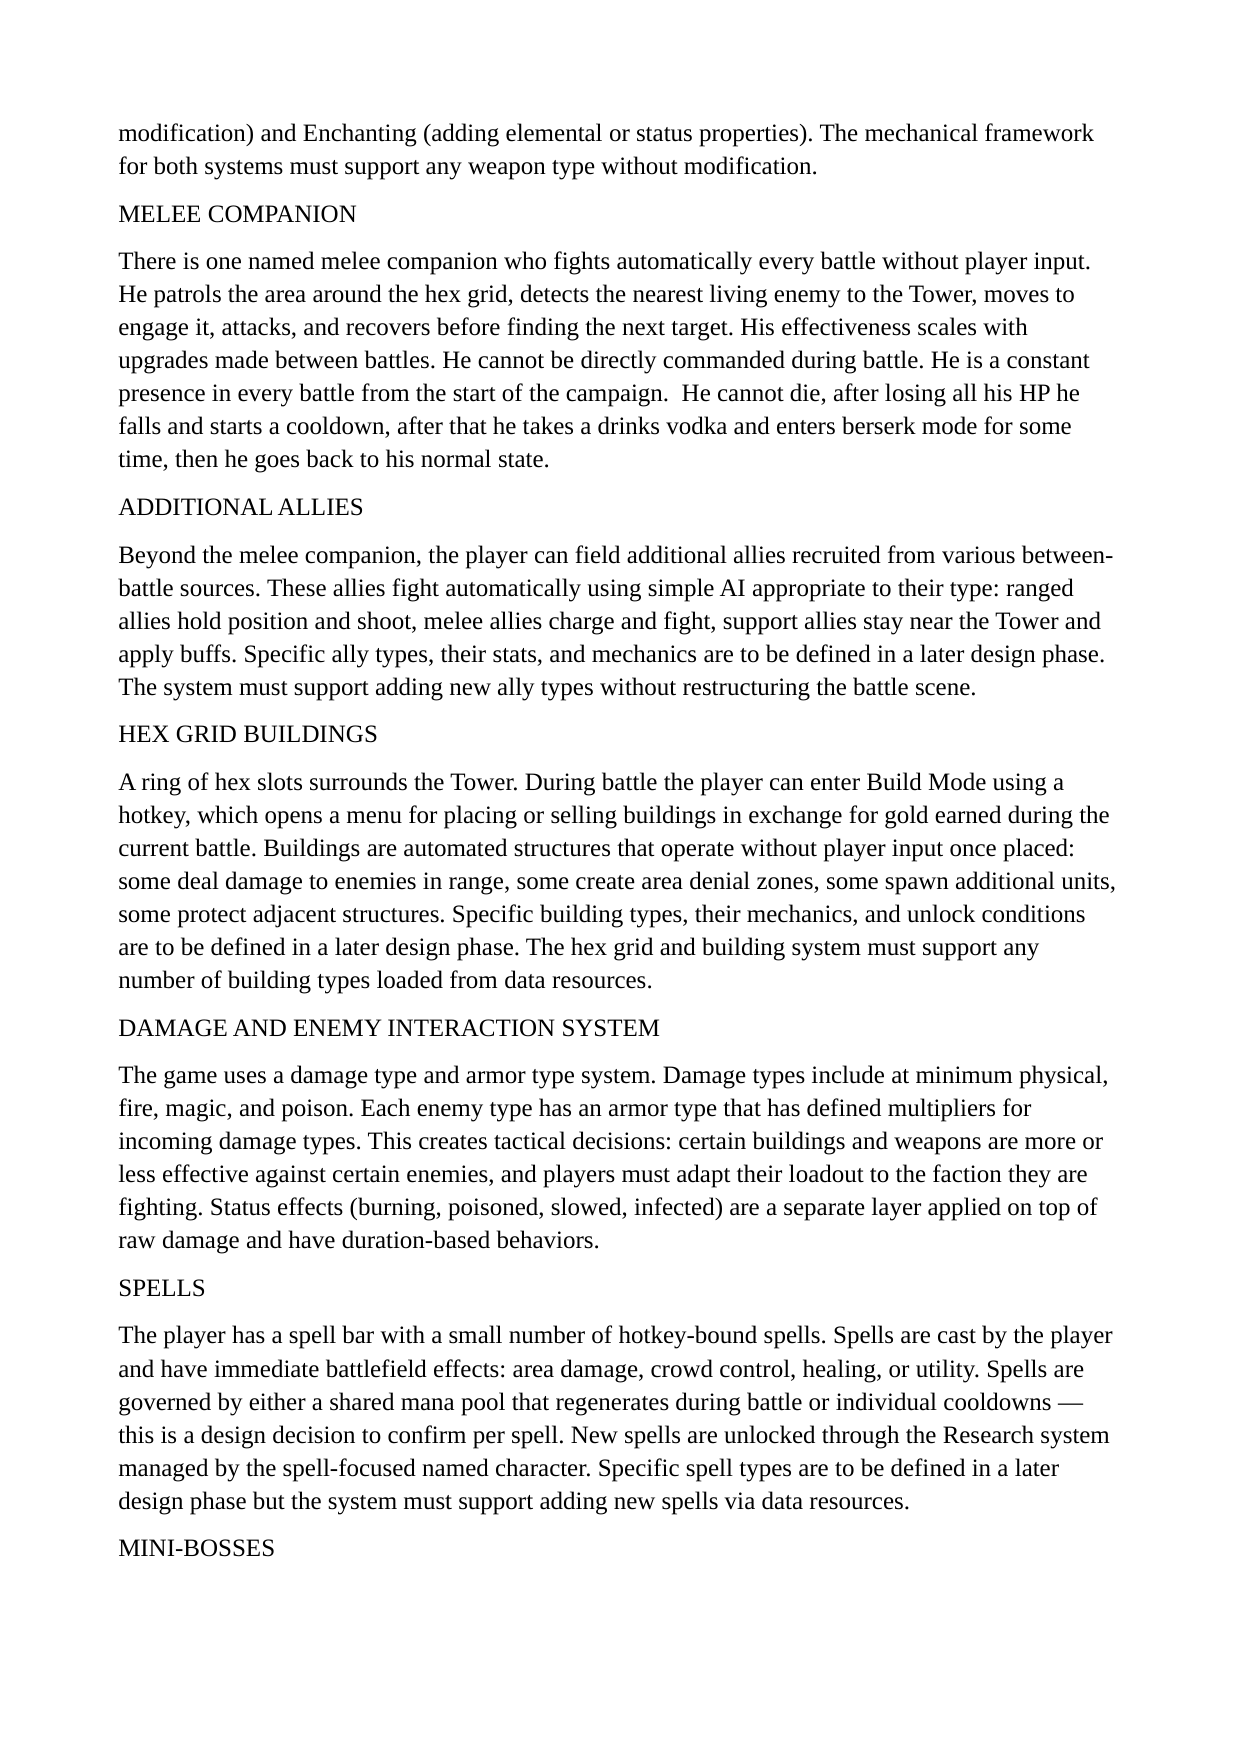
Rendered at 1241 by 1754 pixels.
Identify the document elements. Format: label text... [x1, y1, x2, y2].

text HEX GRID BUILDINGS [118, 719, 1122, 748]
text modification) and Enchanting (adding elemental or status properties). The mechanical framework for both systems must support any weapon type without modification. [118, 118, 1122, 180]
text The player has a spell bar with a small number of hotkey-bound spells. Spells are cast by the player and have immediate battlefield effects: area damage, crowd control, healing, or utility. Spells are governed by either a shared mana pool that regenerates during battle or individual cooldowns — this is a design decision to confirm per spell. New spells are unlocked through the Research system managed by the spell-focused named character. Specific spell types are to be defined in a later design phase but the system must support adding new spells via data resources. [118, 1321, 1122, 1514]
text A ring of hex slots surrounds the Tower. During battle the player can enter Build Mode using a hotkey, which opens a menu for placing or selling buildings in exchange for gold earned during the current battle. Buildings are automated structures that operate without player input once placed: some deal damage to enemies in range, some create area denial zones, some spawn additional units, some protect adjacent structures. Specific building types, their mechanics, and unlock conditions are to be defined in a later design phase. The hex grid and building system must support any number of building types loaded from data resources. [118, 767, 1122, 994]
text SPELLS [118, 1273, 1122, 1302]
text There is one named melee companion who fights automatically every battle without player input. He patrols the area around the hex grid, detects the nearest living enemy to the Tower, moves to engage it, attacks, and recovers before finding the next target. His effectiveness scales with upgrades made between battles. He cannot be directly commanded during battle. He is a constant presence in every battle from the start of the campaign. He cannot die, after losing all his HP he falls and starts a cooldown, after that he takes a drinks vodka and enters berserk mode for some time, then he goes back to his normal state. [118, 246, 1122, 473]
text MELEE COMPANION [118, 199, 1122, 227]
text The game uses a damage type and armor type system. Damage types include at minimum physical, fire, magic, and poison. Each enemy type has an armor type that has defined multipliers for incoming damage types. This creates tactical decisions: certain buildings and weapons are more or less effective against certain enemies, and players must adapt their loadout to the faction they are fighting. Status effects (burning, poisoned, slowed, infected) are a separate layer applied on top of raw damage and have duration-based behaviors. [118, 1060, 1122, 1254]
text ADDITIONAL ALLIES [118, 492, 1122, 521]
text DAMAGE AND ENEMY INTERACTION SYSTEM [118, 1013, 1122, 1041]
text Beyond the melee companion, the player can field additional allies recruited from various between-battle sources. These allies fight automatically using simple AI appropriate to their type: ranged allies hold position and shoot, melee allies charge and fight, support allies stay near the Tower and apply buffs. Specific ally types, their stats, and mechanics are to be defined in a later design phase. The system must support adding new ally types without restructuring the battle scene. [118, 540, 1122, 701]
text MINI-BOSSES [118, 1533, 1122, 1562]
